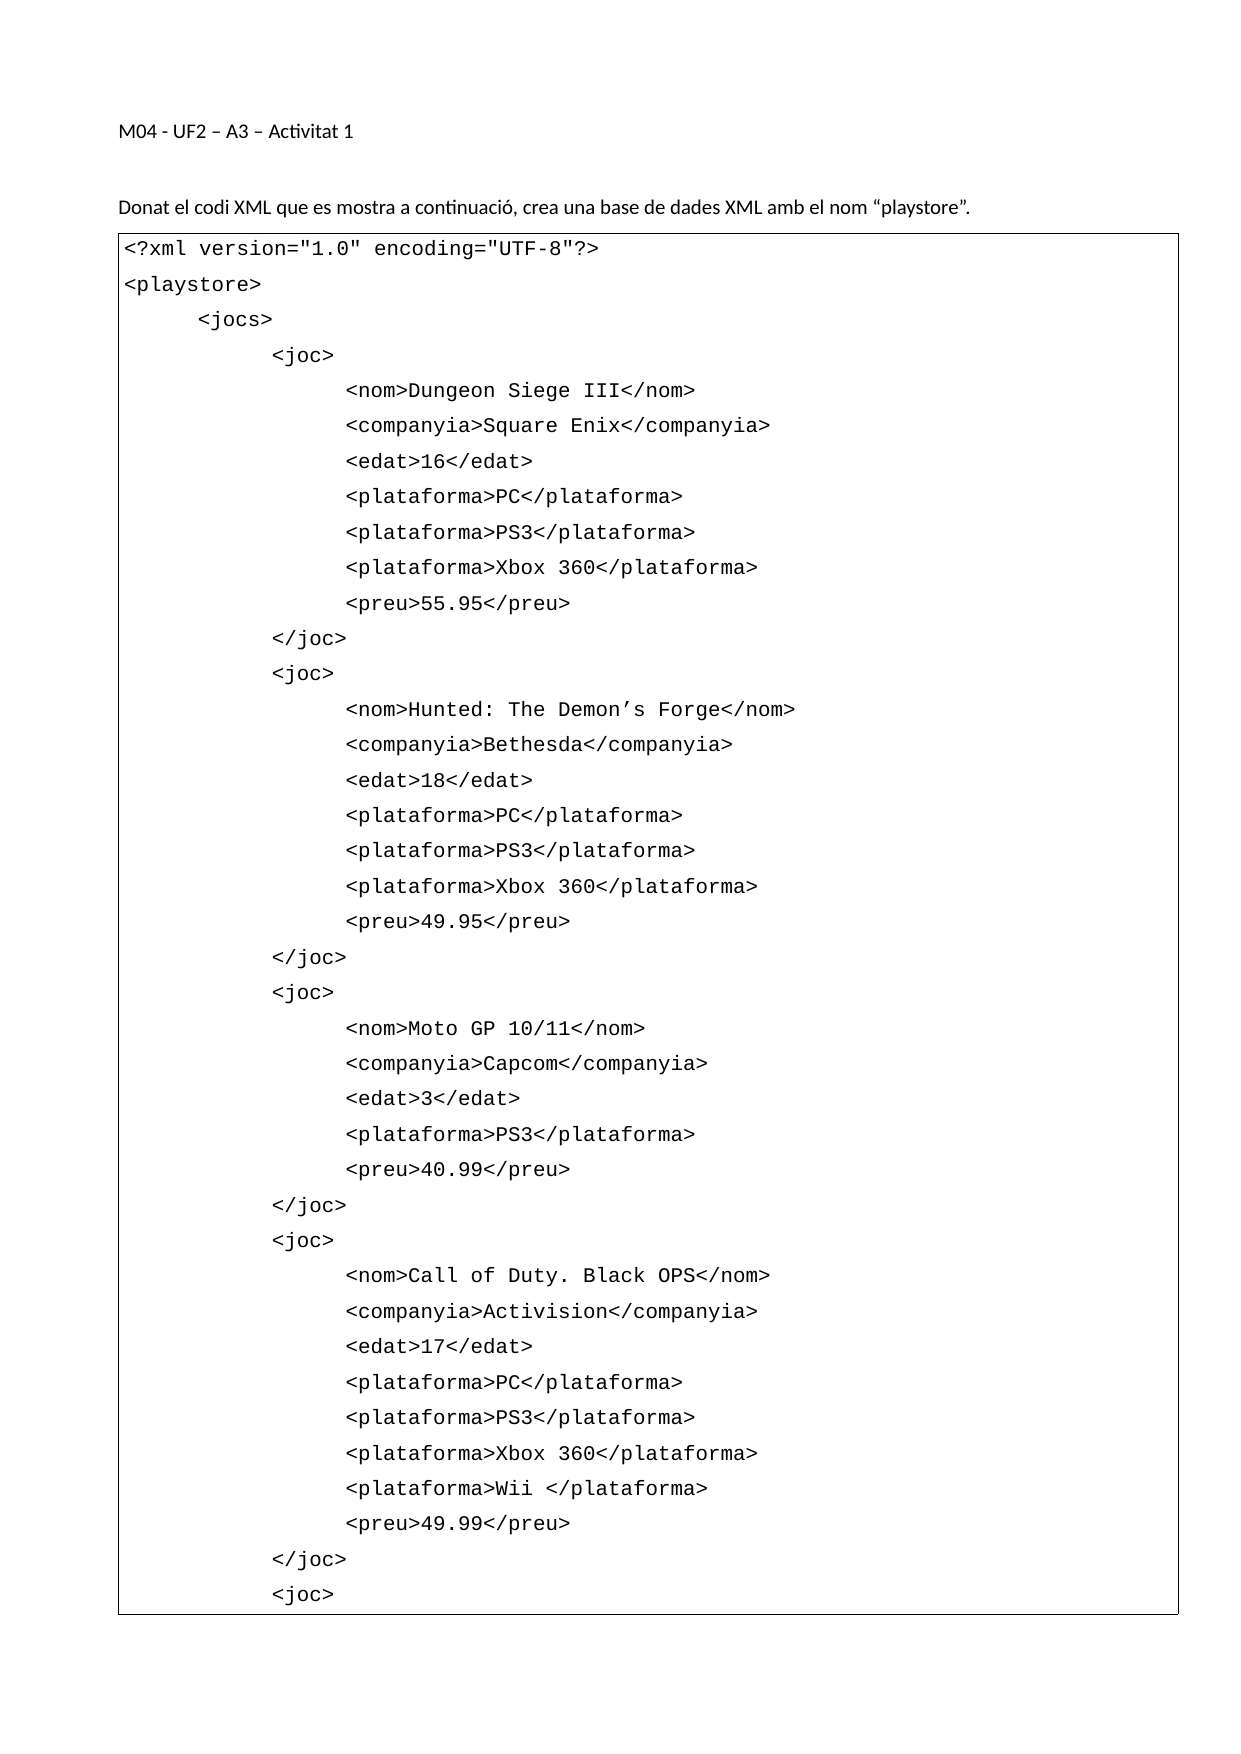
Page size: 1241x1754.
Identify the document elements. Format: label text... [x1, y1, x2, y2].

table_header <?xml version="1.0" encoding="UTF-8"?> <playstore> <jocs> <joc> <nom>Dungeon Siege III</nom> <companyia>Square Enix</companyia> <edat>16</edat> <plataforma>PC</plataforma> <plataforma>PS3</plataforma> <plataforma>Xbox 360</plataforma> <preu>55.95</preu> </joc> <joc> <nom>Hunted: The Demon’s Forge</nom> <companyia>Bethesda</companyia> <edat>18</edat> <plataforma>PC</plataforma> <plataforma>PS3</plataforma> <plataforma>Xbox 360</plataforma> <preu>49.95</preu> </joc> <joc> <nom>Moto GP 10/11</nom> <companyia>Capcom</companyia> <edat>3</edat> <plataforma>PS3</plataforma> <preu>40.99</preu> </joc> <joc> <nom>Call of Duty. Black OPS</nom> <companyia>Activision</companyia> <edat>17</edat> <plataforma>PC</plataforma> <plataforma>PS3</plataforma> <plataforma>Xbox 360</plataforma> <plataforma>Wii </plataforma> <preu>49.99</preu> </joc> <joc> [119, 234, 1178, 1613]
text Donat el codi XML que es mostra a continuació, crea una base de dades XML amb el nom “playstore”. [118, 194, 1122, 220]
text M04 - UF2 – A3 – Activitat 1 [118, 118, 1122, 143]
